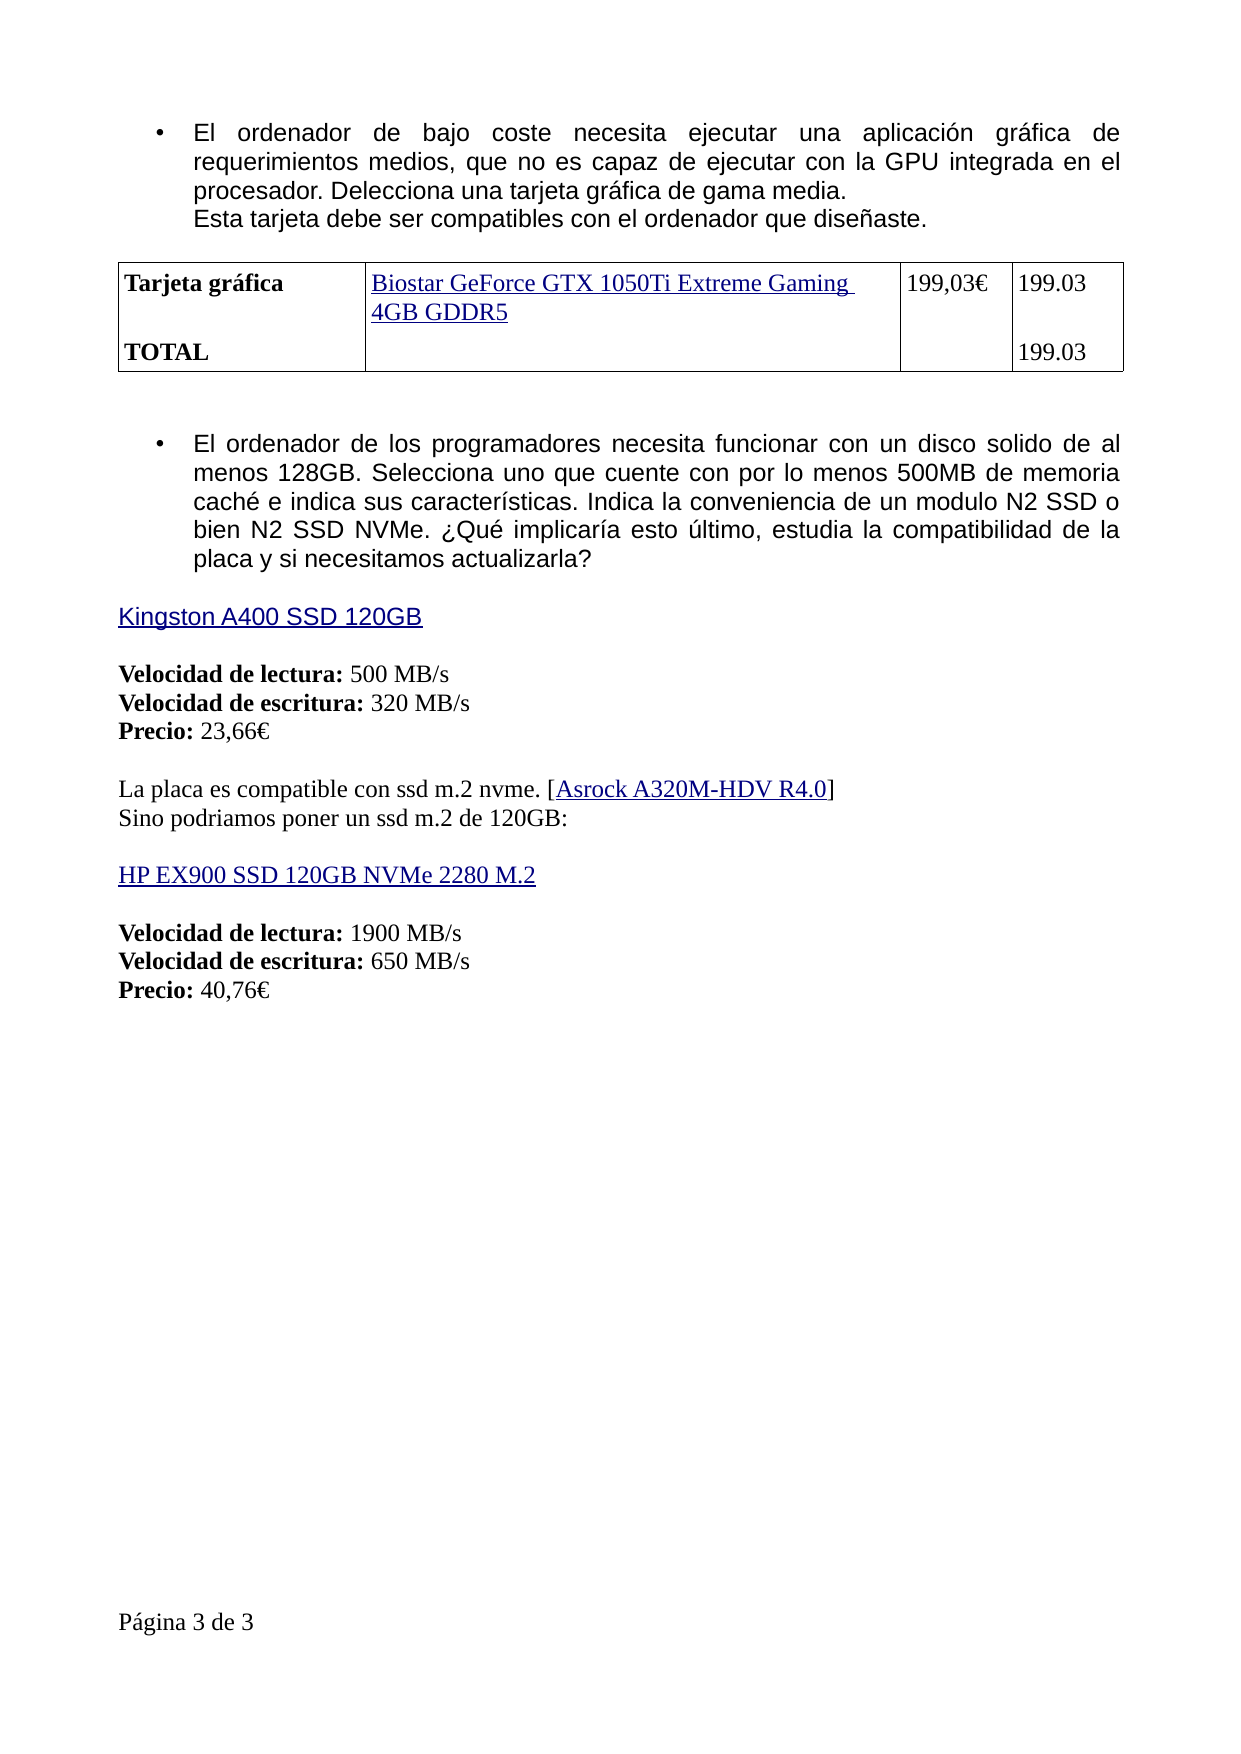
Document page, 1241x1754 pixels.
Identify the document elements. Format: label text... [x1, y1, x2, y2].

text Kingston A400 SSD 120GB [118, 601, 1122, 630]
table_cell [366, 331, 900, 371]
text Velocidad de escritura: 320 MB/s [118, 688, 1122, 716]
list El ordenador de los programadores necesita funcionar con un disco solido de al menos 128GB. Selecciona uno que cuente con por lo menos 500MB de memoria caché e indica sus características. Indica la conveniencia de un modulo N2 SSD o bien N2 SSD NVMe. ¿Qué implicaría esto último, estudia la compatibilidad de la placa y si necesitamos actualizarla? [156, 429, 1122, 573]
table_header 199,03 [1013, 263, 1123, 331]
text Precio: 23,66€ [118, 716, 1122, 745]
table_cell TOTAL [119, 331, 365, 371]
table_cell 199,03 [1013, 331, 1123, 371]
text Velocidad de lectura: 500 MB/s [118, 659, 1122, 688]
table_header Biostar GeForce GTX 1050Ti Extreme Gaming 4GB GDDR5 [366, 263, 900, 331]
text Sino podriamos poner un ssd m.2 de 120GB: [118, 803, 1122, 831]
text Precio: 40,76€ [118, 975, 1122, 1004]
text La placa es compatible con ssd m.2 nvme. [Asrock A320M-HDV R4.0] [118, 774, 1122, 803]
text Velocidad de lectura: 1900 MB/s [118, 918, 1122, 946]
table_header 199,03€ [901, 263, 1012, 331]
list Esta tarjeta debe ser compatibles con el ordenador que diseñaste. [156, 204, 1122, 233]
table_header Tarjeta gráfica [119, 263, 365, 331]
text Velocidad de escritura: 650 MB/s [118, 946, 1122, 975]
list El ordenador de bajo coste necesita ejecutar una aplicación gráfica de requerimientos medios, que no es capaz de ejecutar con la GPU integrada en el procesador. Delecciona una tarjeta gráfica de gama media. [156, 118, 1122, 204]
text HP EX900 SSD 120GB NVMe 2280 M.2 [118, 860, 1122, 889]
table_cell [901, 331, 1012, 371]
